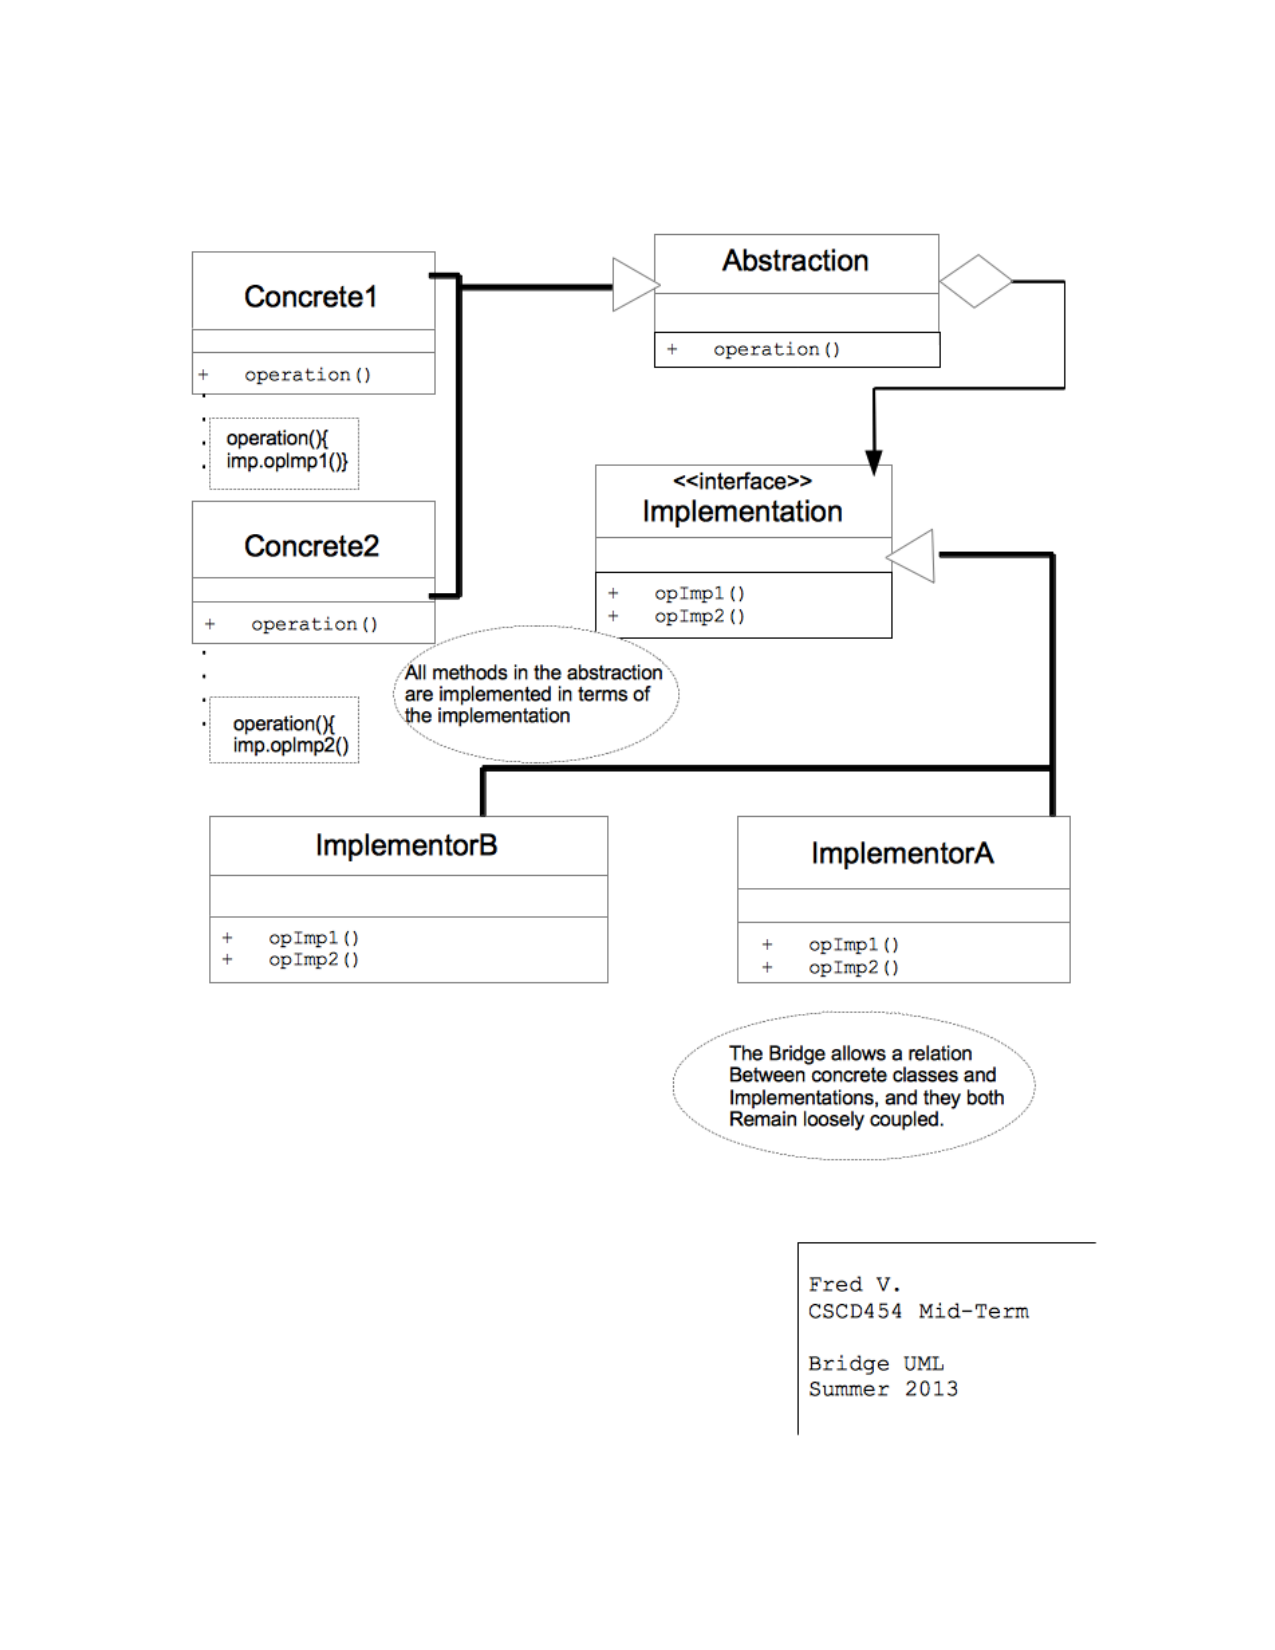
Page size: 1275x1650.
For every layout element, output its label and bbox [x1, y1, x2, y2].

picture [133, 175, 1142, 1481]
